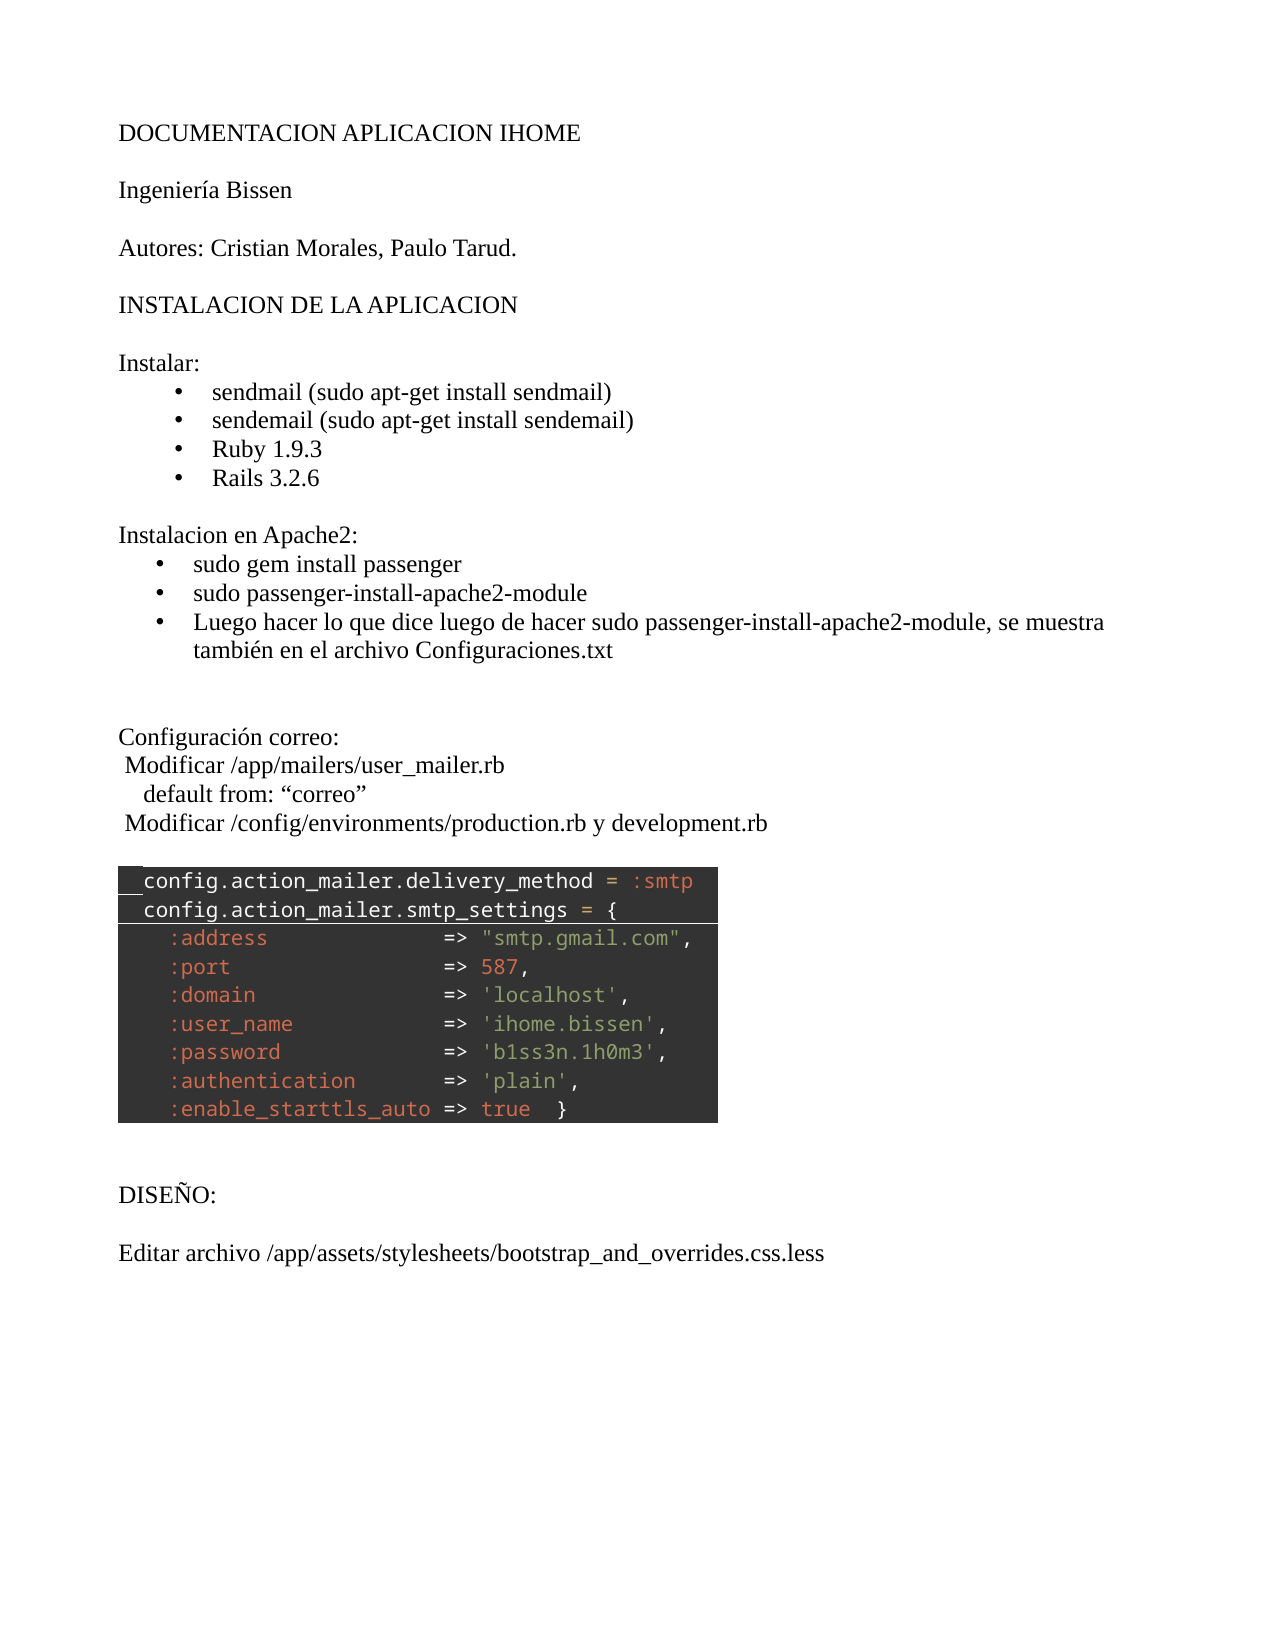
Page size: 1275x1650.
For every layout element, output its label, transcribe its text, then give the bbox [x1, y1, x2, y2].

text :address => "smtp.gmail.com", [118, 923, 1157, 952]
list sudo gem install passenger [156, 549, 1157, 578]
text Autores: Cristian Morales, Paulo Tarud. [118, 233, 1157, 262]
text Configuración correo: [118, 722, 1157, 751]
text Instalacion en Apache2: [118, 521, 1157, 549]
list sendemail (sudo apt-get install sendemail) [174, 406, 1157, 434]
text default from: “correo” [118, 779, 1157, 808]
text Ingeniería Bissen [118, 176, 1157, 204]
text Modificar /config/environments/production.rb y development.rb [118, 808, 1157, 837]
text :enable_starttls_auto => true } [118, 1094, 1157, 1123]
text Modificar /app/mailers/user_mailer.rb [118, 751, 1157, 779]
text :domain => 'localhost', [118, 980, 1157, 1009]
text Editar archivo /app/assets/stylesheets/bootstrap_and_overrides.css.less [118, 1238, 1157, 1266]
list sendmail (sudo apt-get install sendmail) [174, 377, 1157, 406]
text config.action_mailer.smtp_settings = { [118, 895, 1157, 923]
list Luego hacer lo que dice luego de hacer sudo passenger-install-apache2-module, se muestra también en el archivo Configuraciones.txt [156, 607, 1157, 664]
text :authentication => 'plain', [118, 1066, 1157, 1094]
text config.action_mailer.delivery_method = :smtp [118, 866, 1157, 895]
list sudo passenger-install-apache2-module [156, 578, 1157, 607]
text Instalar: [118, 348, 1157, 377]
text DISEÑO: [118, 1180, 1157, 1209]
list Ruby 1.9.3 [174, 434, 1157, 463]
text :port => 587, [118, 952, 1157, 980]
text :password => 'b1ss3n.1h0m3', [118, 1037, 1157, 1066]
text DOCUMENTACION APLICACION IHOME [118, 118, 1157, 147]
text :user_name => 'ihome.bissen', [118, 1009, 1157, 1037]
text INSTALACION DE LA APLICACION [118, 291, 1157, 319]
list Rails 3.2.6 [174, 463, 1157, 492]
